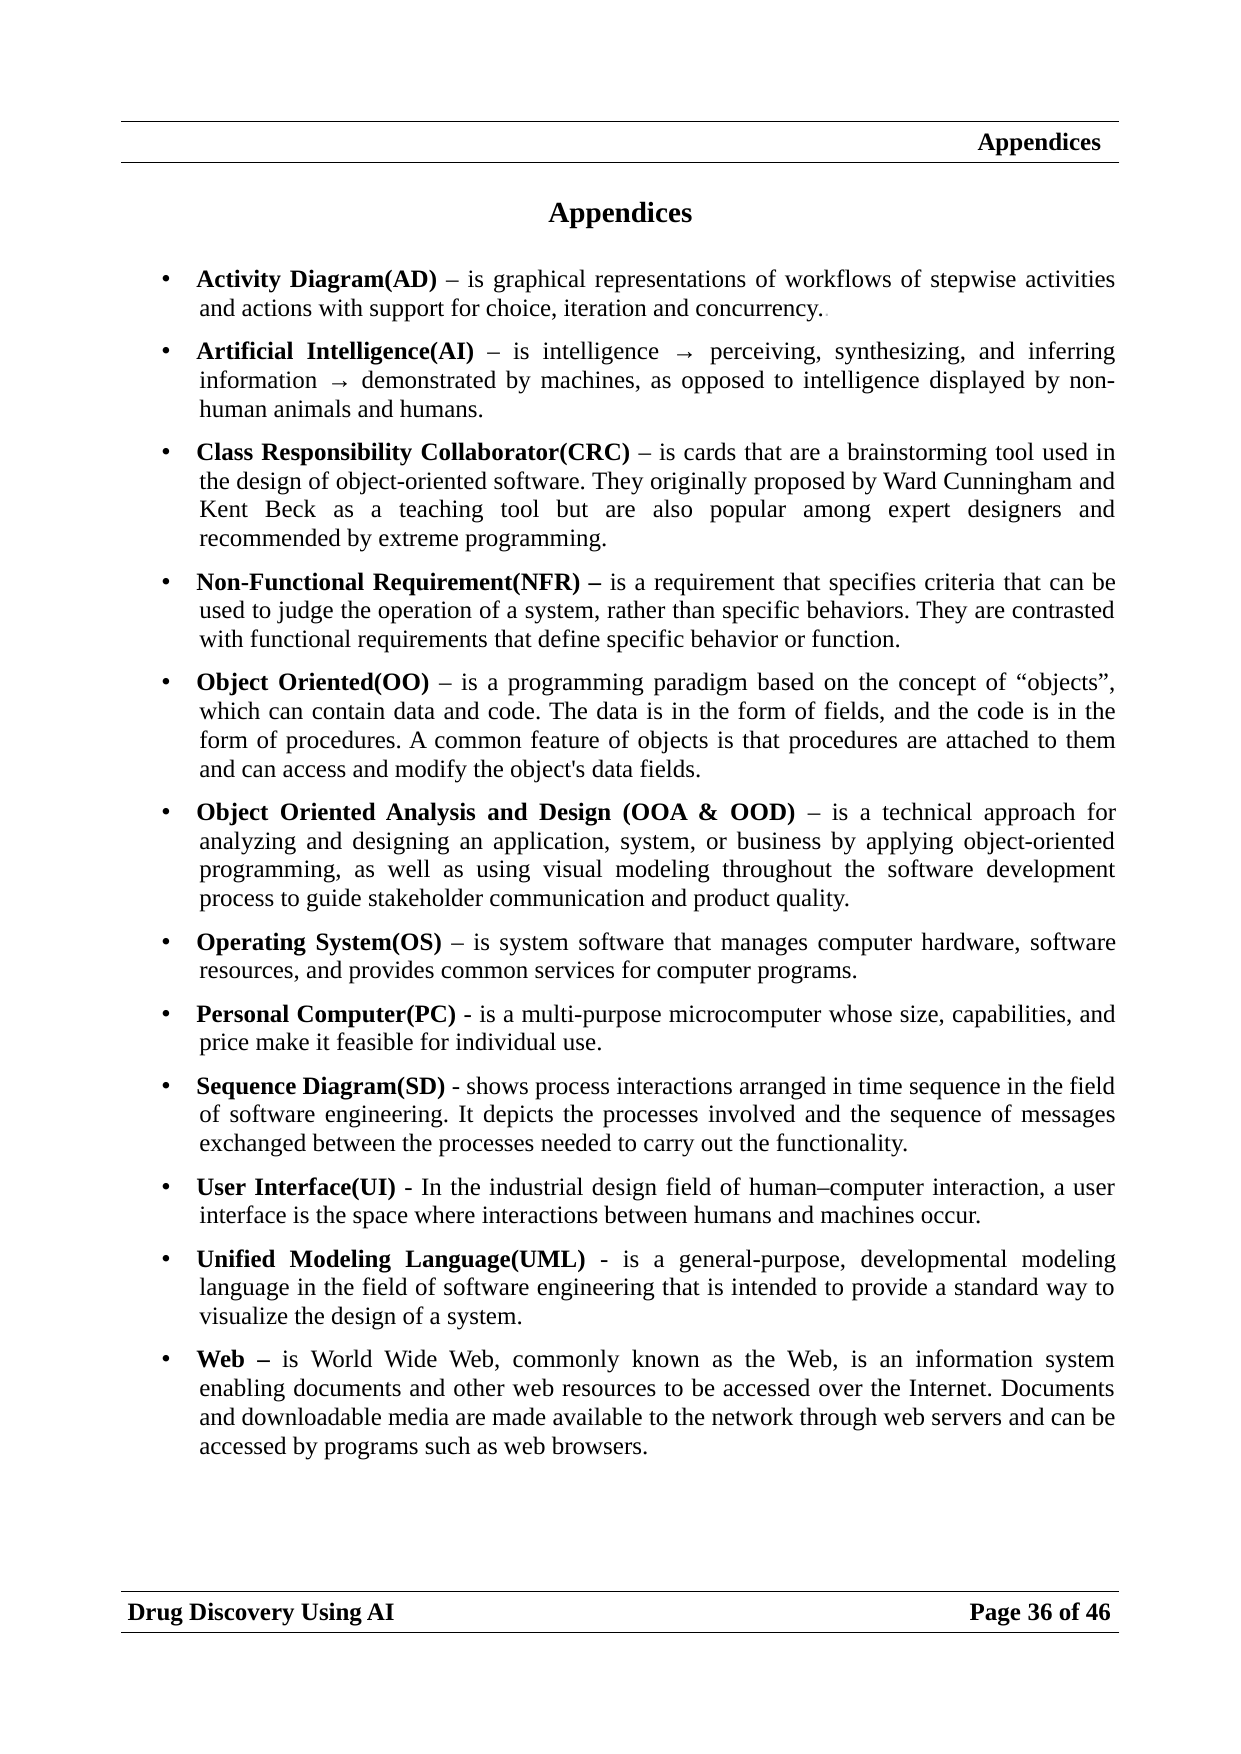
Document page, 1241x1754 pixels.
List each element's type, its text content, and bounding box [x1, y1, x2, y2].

list Activity Diagram(AD) – is graphical representations of workflows of stepwise activities and actions with support for choice, iteration and concurrency.. [159, 261, 1119, 322]
list User Interface(UI) - In the industrial design field of human–computer interaction, a user interface is the space where interactions between humans and machines occur. [159, 1168, 1119, 1229]
list Artificial Intelligence(AI) – is intelligence → perceiving, synthesizing, and inferring information → demonstrated by machines, as opposed to intelligence displayed by non-human animals and humans. [159, 333, 1119, 422]
list Web – is World Wide Web, commonly known as the Web, is an information system enabling documents and other web resources to be accessed over the Internet. Documents and downloadable media are made available to the network through web servers and can be accessed by programs such as web browsers. [159, 1341, 1119, 1462]
list Class Responsibility Collaborator(CRC) – is cards that are a brainstorming tool used in the design of object-oriented software. They originally proposed by Ward Cunningham and Kent Beck as a teaching tool but are also popular among expert designers and recommended by extreme programming. [159, 434, 1119, 552]
list Personal Computer(PC) - is a multi-purpose microcomputer whose size, capabilities, and price make it feasible for individual use. [159, 996, 1119, 1056]
list Non-Functional Requirement(NFR) – is a requirement that specifies criteria that can be used to judge the operation of a system, rather than specific behaviors. They are contrasted with functional requirements that define specific behavior or function. [159, 563, 1119, 653]
list Operating System(OS) – is system software that manages computer hardware, software resources, and provides common services for computer programs. [159, 923, 1119, 984]
list Object Oriented(OO) – is a programming paradigm based on the concept of “objects”, which can contain data and code. The data is in the form of fields, and the code is in the form of procedures. A common feature of objects is that procedures are attached to them and can access and modify the object's data fields. [159, 664, 1119, 782]
list Object Oriented Analysis and Design (OOA & OOD) – is a technical approach for analyzing and designing an application, system, or business by applying object-oriented programming, as well as using visual modeling throughout the software development process to guide stakeholder communication and product quality. [159, 794, 1119, 912]
subtitle Appendices [121, 192, 1119, 232]
list Unified Modeling Language(UML) - is a general-purpose, developmental modeling language in the field of software engineering that is intended to provide a standard way to visualize the design of a system. [159, 1241, 1119, 1330]
list Sequence Diagram(SD) - shows process interactions arranged in time sequence in the field of software engineering. It depicts the processes involved and the sequence of messages exchanged between the processes needed to carry out the functionality. [159, 1068, 1119, 1157]
